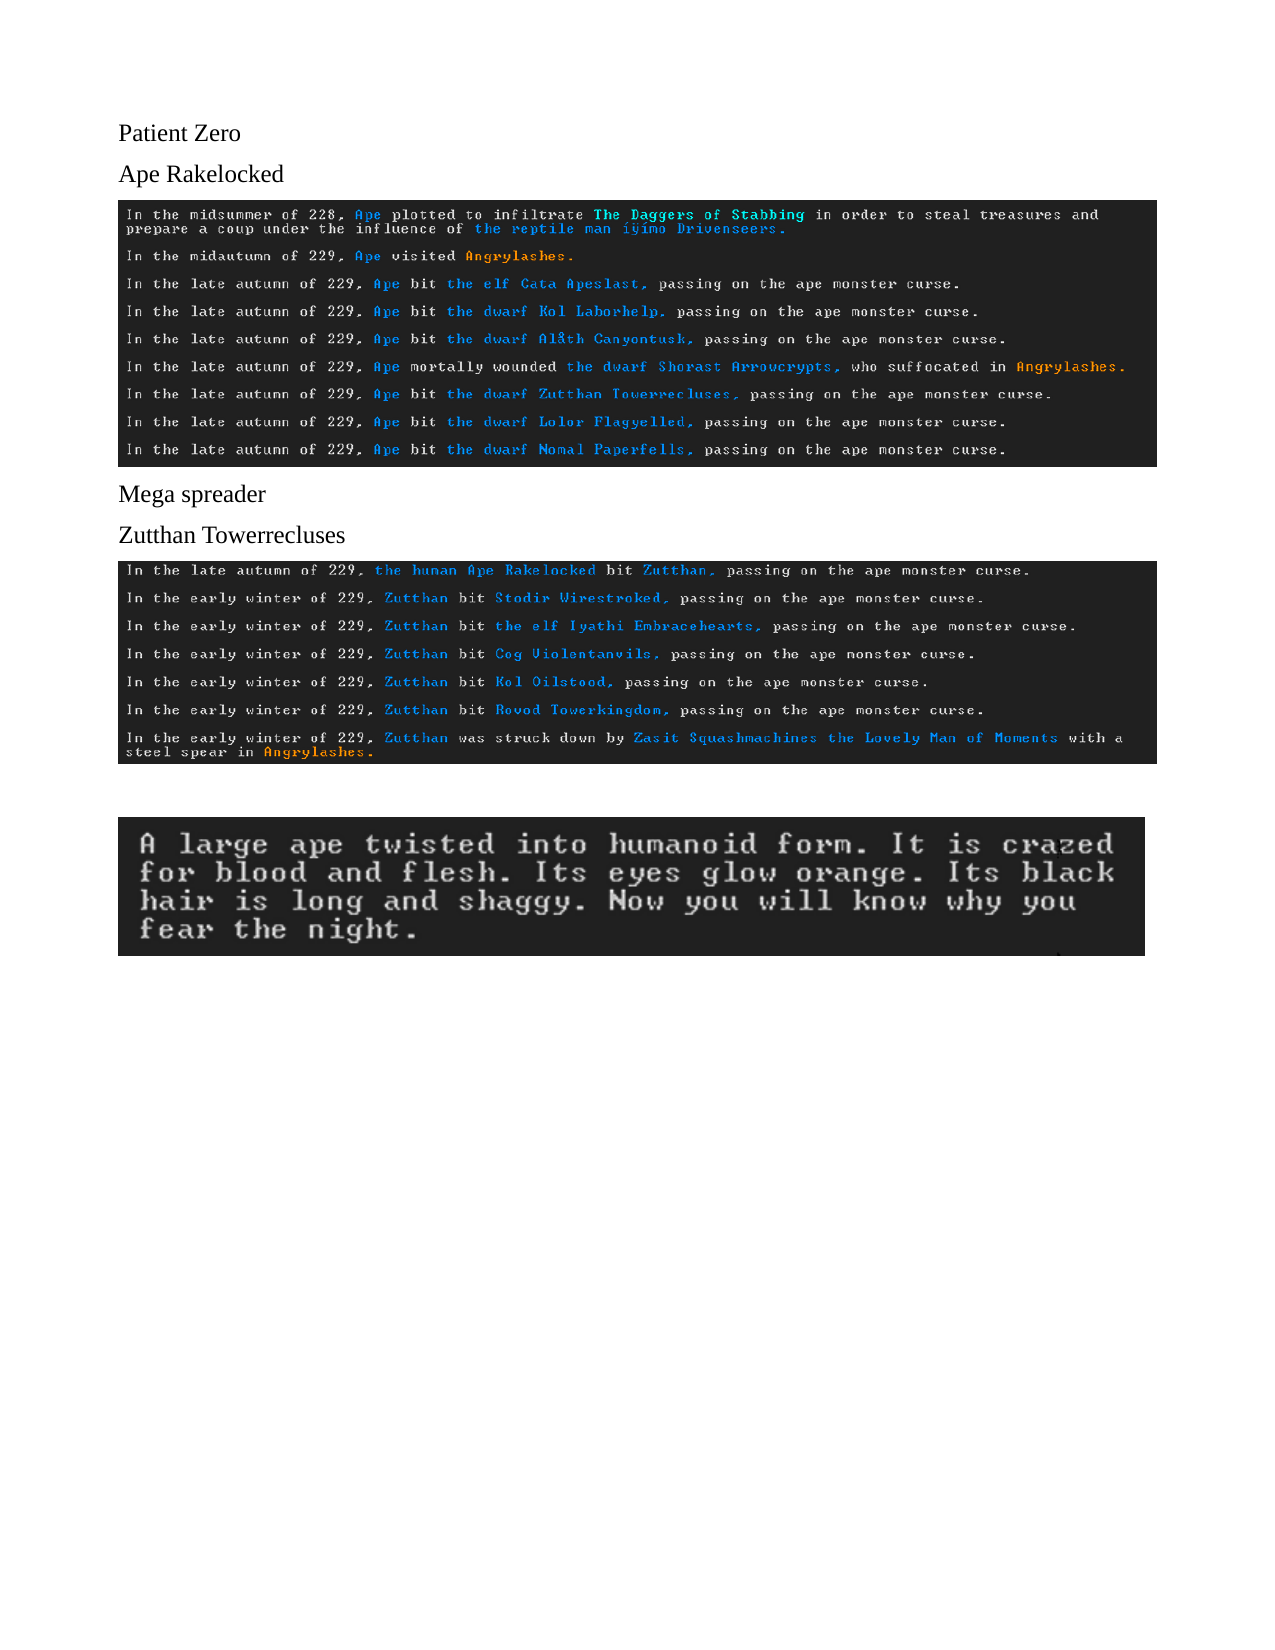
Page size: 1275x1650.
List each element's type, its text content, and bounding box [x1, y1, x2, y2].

picture [118, 561, 1157, 764]
picture [118, 200, 1157, 467]
text Ape Rakelocked [118, 159, 1157, 188]
picture [118, 817, 1145, 956]
text Patient Zero [118, 118, 1157, 147]
text Mega spreader [118, 479, 1157, 508]
text Zutthan Towerrecluses [118, 521, 1157, 549]
